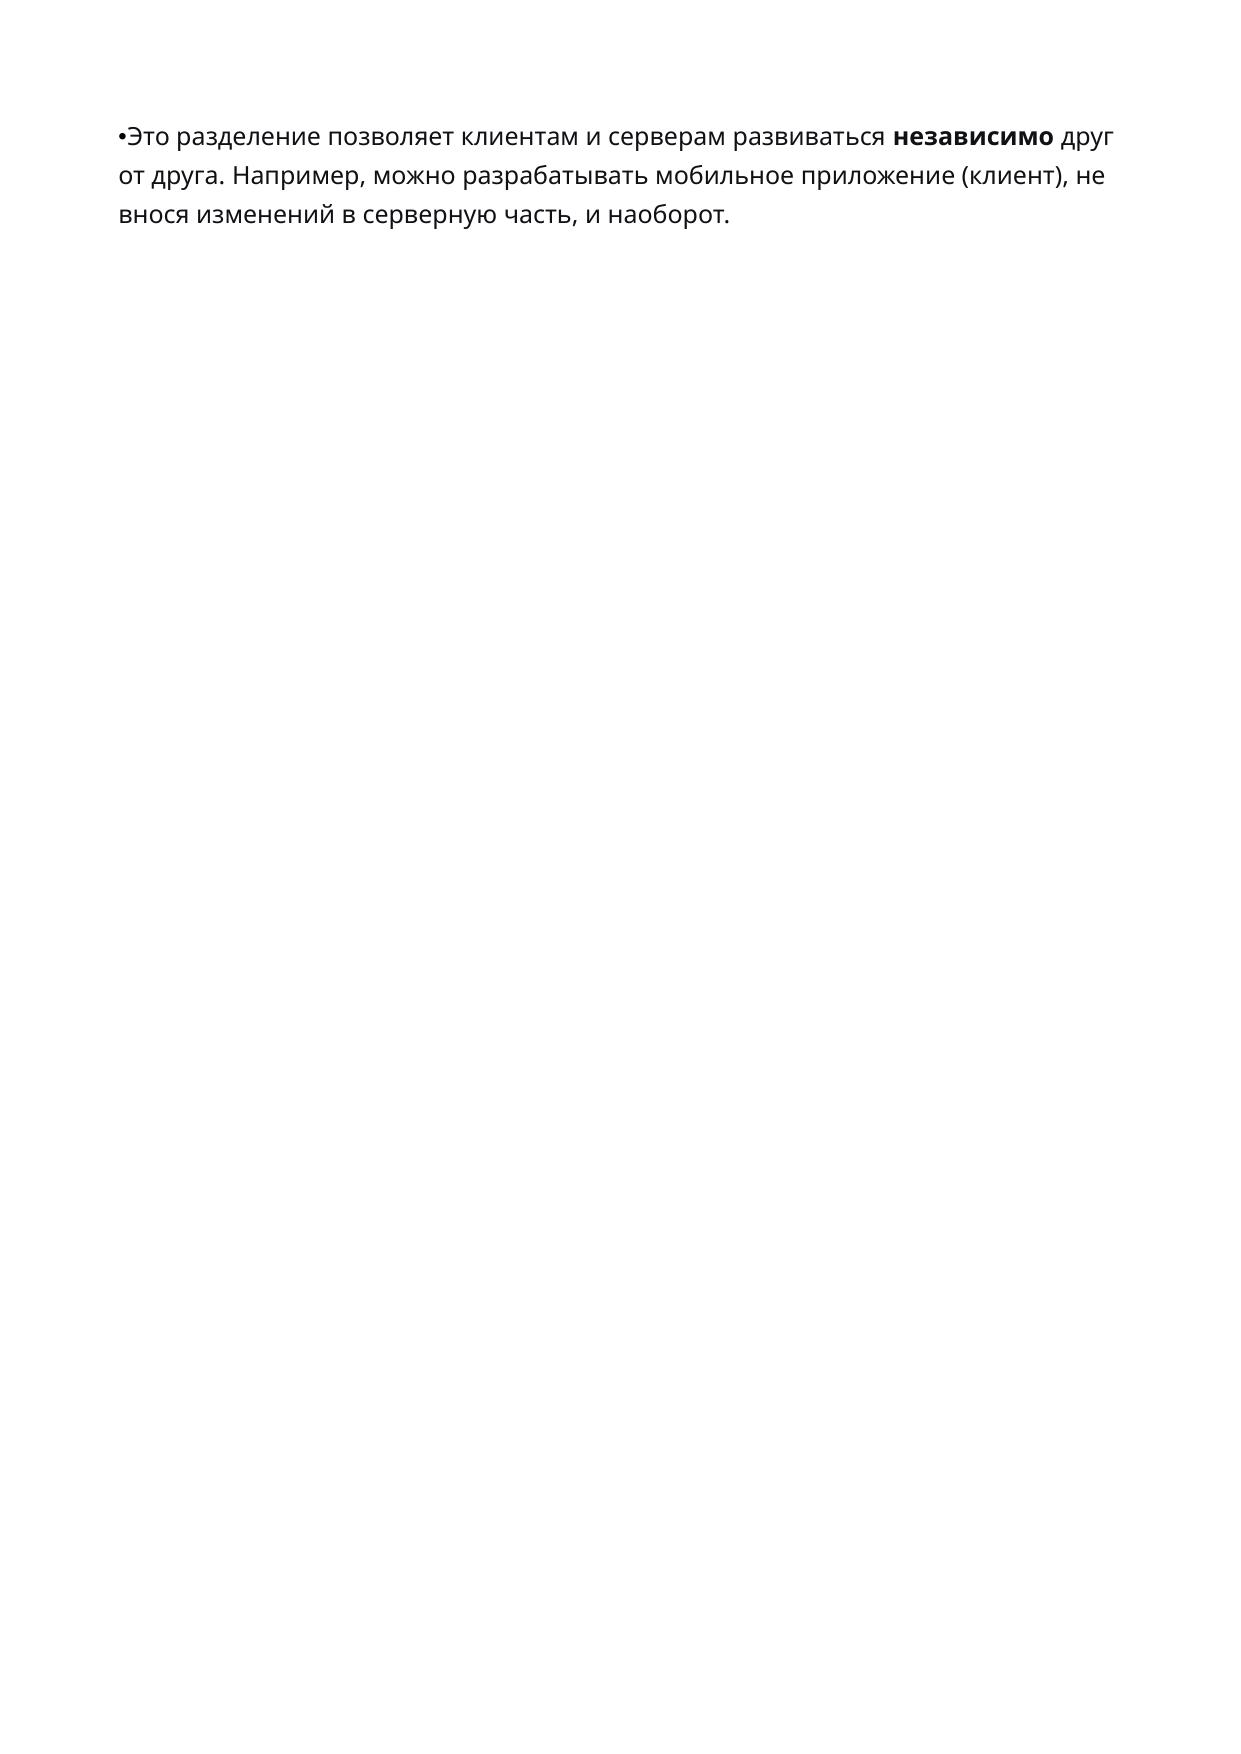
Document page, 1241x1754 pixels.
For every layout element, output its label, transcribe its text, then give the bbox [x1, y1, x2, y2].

list Это разделение позволяет клиентам и серверам развиваться независимо друг от друга. Например, можно разрабатывать мобильное приложение (клиент), не внося изменений в серверную часть, и наоборот. [118, 118, 1122, 231]
